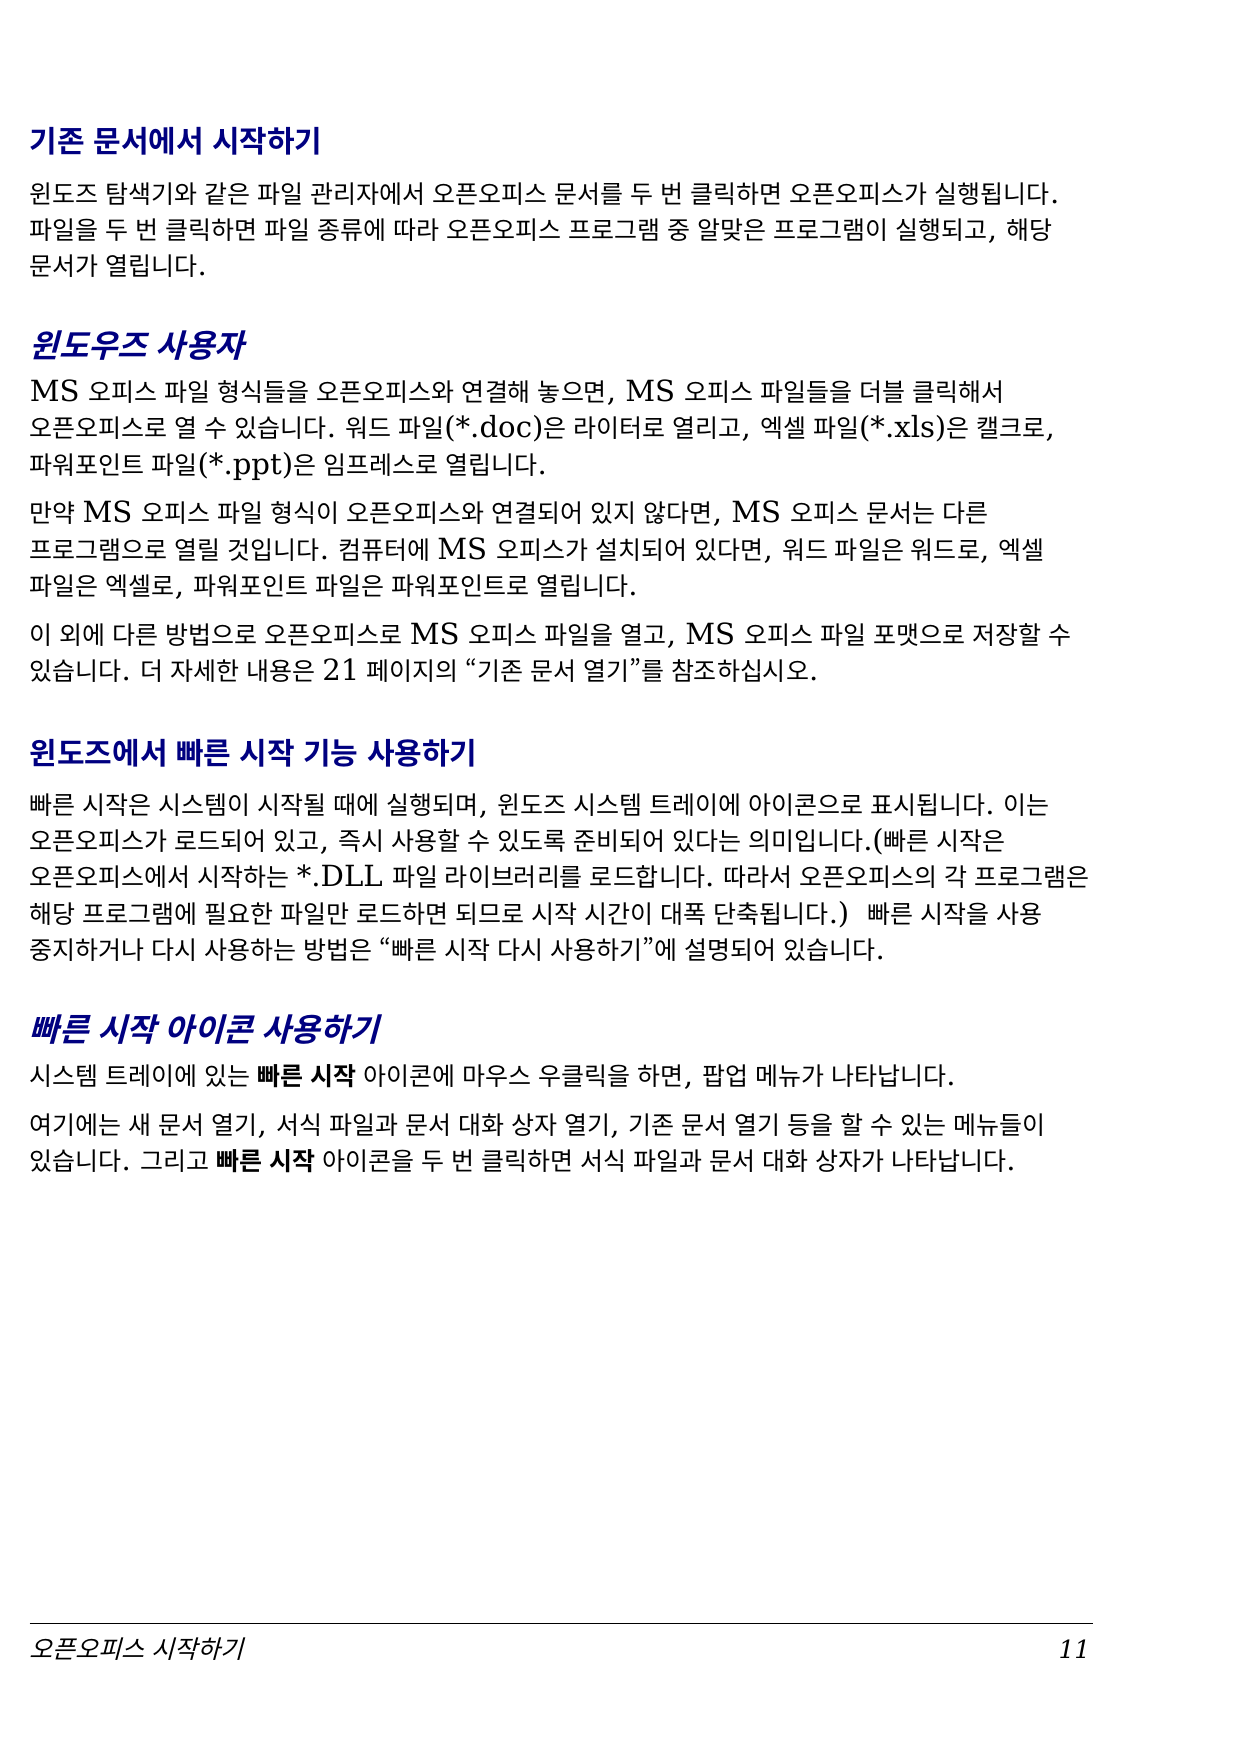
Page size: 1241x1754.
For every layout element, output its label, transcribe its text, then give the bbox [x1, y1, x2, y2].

text 여기에는 새 문서 열기, 서식 파일과 문서 대화 상자 열기, 기존 문서 열기 등을 할 수 있는 메뉴들이 있습니다. 그리고 빠른 시작 아이콘을 두 번 클릭하면 서식 파일과 문서 대화 상자가 나타납니다. [29, 1105, 1093, 1178]
text 빠른 시작은 시스템이 시작될 때에 실행되며, 윈도즈 시스템 트레이에 아이콘으로 표시됩니다. 이는 오픈오피스가 로드되어 있고, 즉시 사용할 수 있도록 준비되어 있다는 의미입니다.(빠른 시작은 오픈오피스에서 시작하는 *.DLL 파일 라이브러리를 로드합니다. 따라서 오픈오피스의 각 프로그램은 해당 프로그램에 필요한 파일만 로드하면 되므로 시작 시간이 대폭 단축됩니다.) 빠른 시작을 사용 중지하거나 다시 사용하는 방법은 “빠른 시작 다시 사용하기”에 설명되어 있습니다. [29, 785, 1093, 967]
subtitle 윈도우즈 사용자 [29, 320, 1093, 366]
text MS 오피스 파일 형식들을 오픈오피스와 연결해 놓으면, MS 오피스 파일들을 더블 클릭해서 오픈오피스로 열 수 있습니다. 워드 파일(*.doc)은 라이터로 열리고, 엑셀 파일(*.xls)은 캘크로, 파워포인트 파일(*.ppt)은 임프레스로 열립니다. [29, 373, 1093, 481]
text 만약 MS 오피스 파일 형식이 오픈오피스와 연결되어 있지 않다면, MS 오피스 문서는 다른 프로그램으로 열릴 것입니다. 컴퓨터에 MS 오피스가 설치되어 있다면, 워드 파일은 워드로, 엑셀 파일은 엑셀로, 파워포인트 파일은 파워포인트로 열립니다. [29, 494, 1093, 603]
subtitle 빠른 시작 아이콘 사용하기 [29, 1004, 1093, 1050]
text 윈도즈 탐색기와 같은 파일 관리자에서 오픈오피스 문서를 두 번 클릭하면 오픈오피스가 실행됩니다. 파일을 두 번 클릭하면 파일 종류에 따라 오픈오피스 프로그램 중 알맞은 프로그램이 실행되고, 해당 문서가 열립니다. [29, 174, 1093, 283]
text 시스템 트레이에 있는 빠른 시작 아이콘에 마우스 우클릭을 하면, 팝업 메뉴가 나타납니다. [29, 1056, 1093, 1093]
subtitle 기존 문서에서 시작하기 [29, 118, 1093, 162]
subtitle 윈도즈에서 빠른 시작 기능 사용하기 [29, 729, 1093, 773]
text 이 외에 다른 방법으로 오픈오피스로 MS 오피스 파일을 열고, MS 오피스 파일 포맷으로 저장할 수 있습니다. 더 자세한 내용은 22 페이지의 “기존 문서 열기”를 참조하십시오. [29, 615, 1093, 688]
